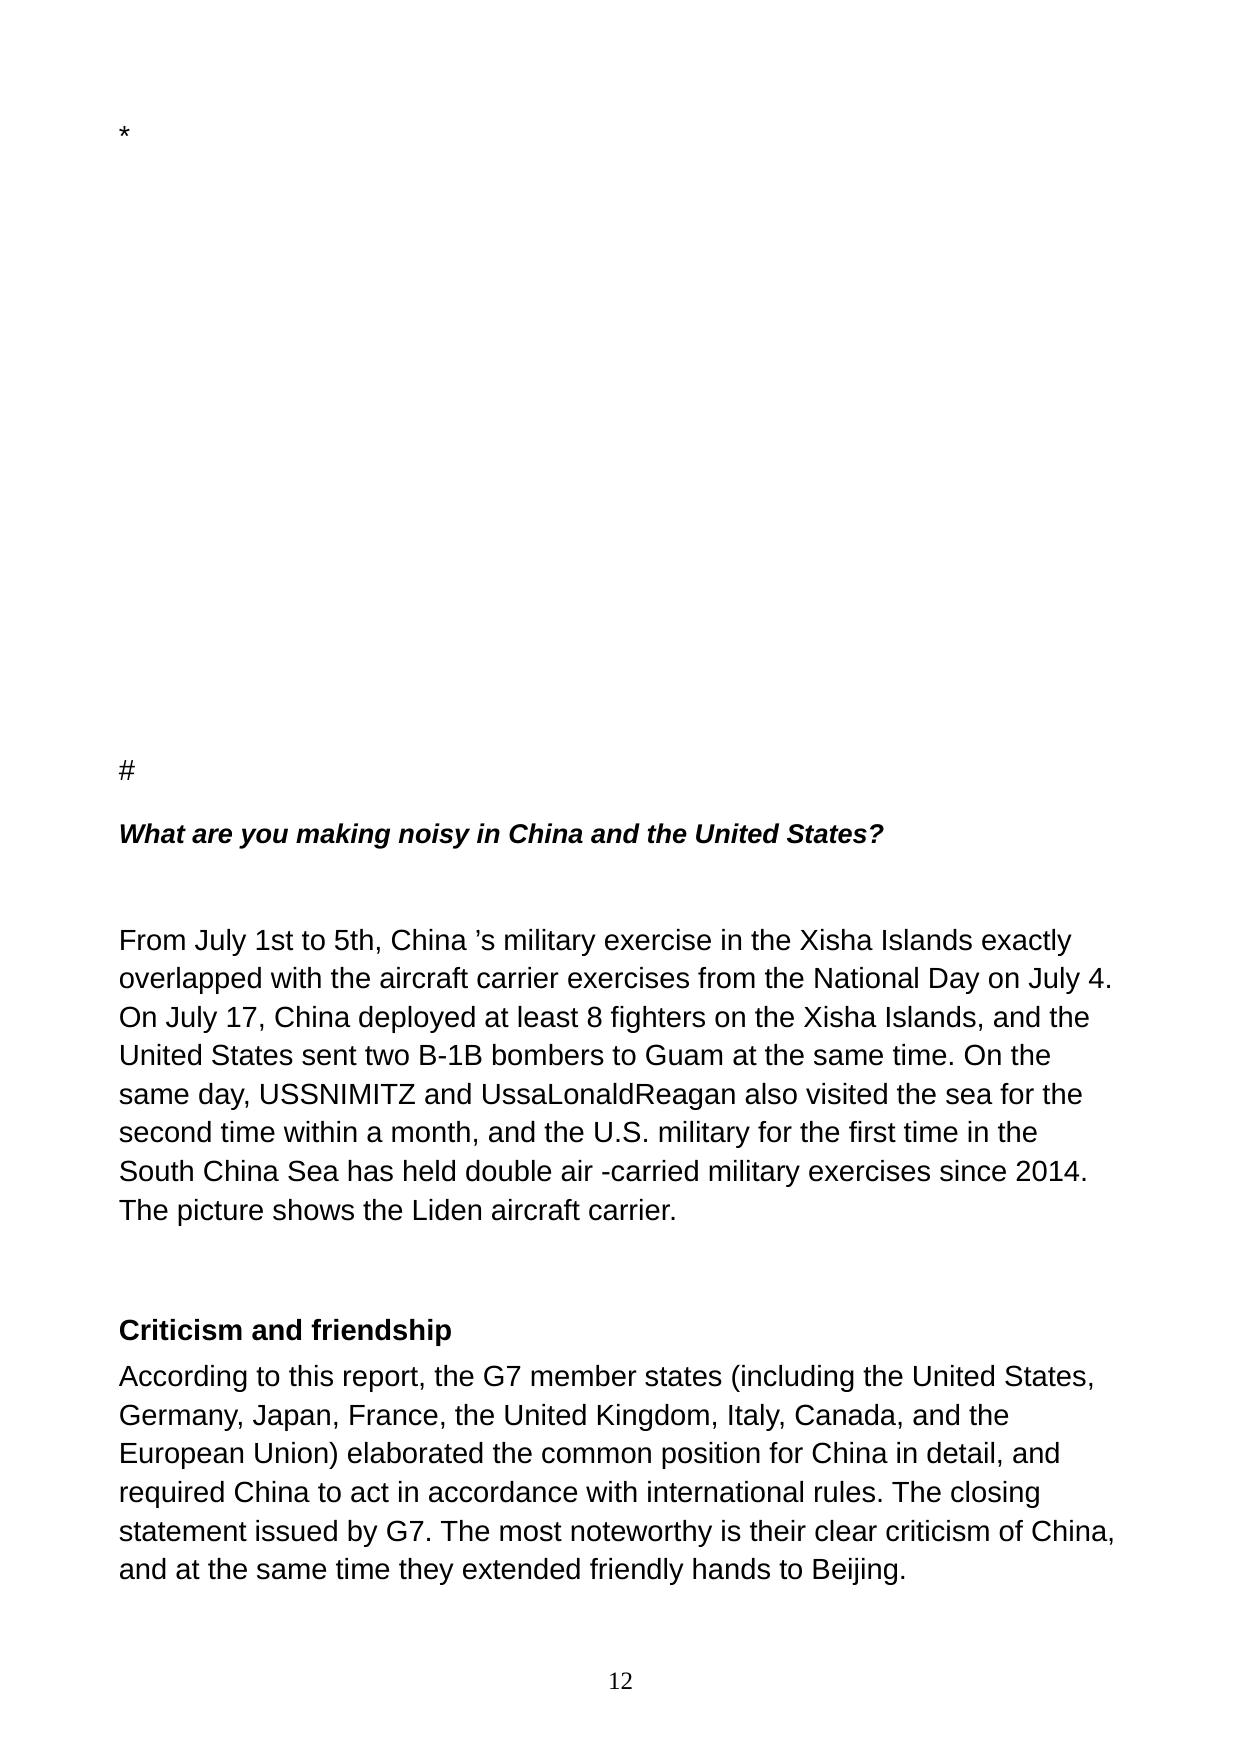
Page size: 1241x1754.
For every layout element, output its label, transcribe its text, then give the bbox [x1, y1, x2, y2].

subtitle Criticism and friendship [118, 1313, 1122, 1347]
text From July 1st to 5th, China ’s military exercise in the Xisha Islands exactly overlapped with the aircraft carrier exercises from the National Day on July 4. On July 17, China deployed at least 8 fighters on the Xisha Islands, and the United States sent two B-1B bombers to Guam at the same time. On the same day, USSNIMITZ and UssaLonaldReagan also visited the sea for the second time within a month, and the U.S. military for the first time in the South China Sea has held double air -carried military exercises since 2014. The picture shows the Liden aircraft carrier. [118, 923, 1122, 1226]
text According to this report, the G7 member states (including the United States, Germany, Japan, France, the United Kingdom, Italy, Canada, and the European Union) elaborated the common position for China in detail, and required China to act in accordance with international rules. The closing statement issued by G7. The most noteworthy is their clear criticism of China, and at the same time they extended friendly hands to Beijing. [118, 1359, 1122, 1586]
text * # [118, 118, 1122, 786]
subtitle What are you making noisy in China and the United States? [118, 818, 1122, 849]
